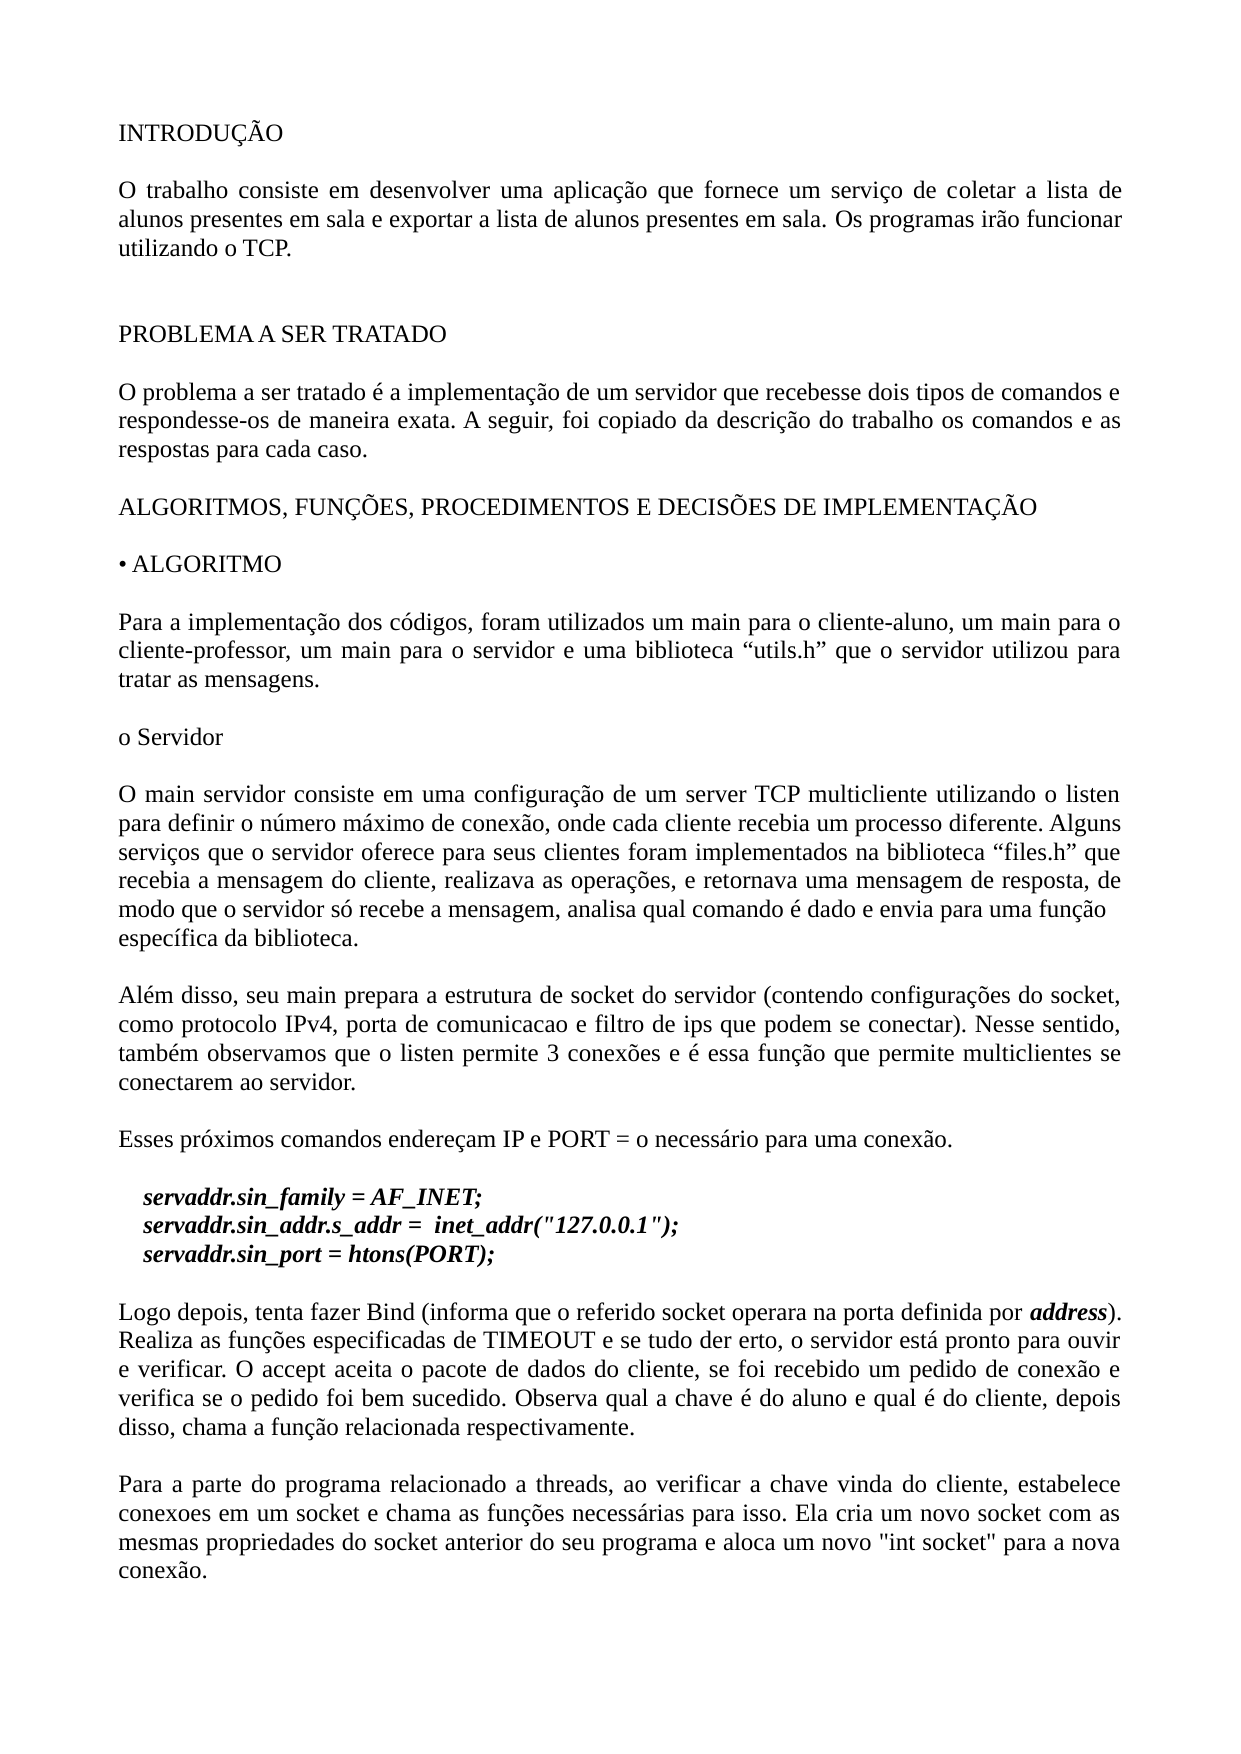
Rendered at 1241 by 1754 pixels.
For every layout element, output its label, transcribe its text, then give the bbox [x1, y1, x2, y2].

text servaddr.sin_addr.s_addr = inet_addr("127.0.0.1"); [118, 1211, 1122, 1239]
text Para a implementação dos códigos, foram utilizados um main para o cliente-aluno, um main para o cliente-professor, um main para o servidor e uma biblioteca “utils.h” que o servidor utilizou para tratar as mensagens. [118, 607, 1122, 693]
text O main servidor consiste em uma configuração de um server TCP multicliente utilizando o listen para definir o número máximo de conexão, onde cada cliente recebia um processo diferente. Alguns serviços que o servidor oferece para seus clientes foram implementados na biblioteca “files.h” que recebia a mensagem do cliente, realizava as operações, e retornava uma mensagem de resposta, de modo que o servidor só recebe a mensagem, analisa qual comando é dado e envia para uma função [118, 779, 1122, 923]
text • ALGORITMO [118, 549, 1122, 578]
text Para a parte do programa relacionado a threads, ao verificar a chave vinda do cliente, estabelece conexoes em um socket e chama as funções necessárias para isso. Ela cria um novo socket com as mesmas propriedades do socket anterior do seu programa e aloca um novo "int socket" para a nova conexão. [118, 1469, 1122, 1584]
text servaddr.sin_port = htons(PORT); [118, 1239, 1122, 1268]
text específica da biblioteca. [118, 923, 1122, 952]
text O problema a ser tratado é a implementação de um servidor que recebesse dois tipos de comandos e respondesse-os de maneira exata. A seguir, foi copiado da descrição do trabalho os comandos e as respostas para cada caso. [118, 377, 1122, 463]
text INTRODUÇÃO [118, 118, 1122, 147]
text PROBLEMA A SER TRATADO [118, 319, 1122, 348]
text servaddr.sin_family = AF_INET; [118, 1182, 1122, 1211]
text Logo depois, tenta fazer Bind (informa que o referido socket operara na porta definida por address). Realiza as funções especificadas de TIMEOUT e se tudo der erto, o servidor está pronto para ouvir e verificar. O accept aceita o pacote de dados do cliente, se foi recebido um pedido de conexão e verifica se o pedido foi bem sucedido. Observa qual a chave é do aluno e qual é do cliente, depois disso, chama a função relacionada respectivamente. [118, 1297, 1122, 1441]
text Além disso, seu main prepara a estrutura de socket do servidor (contendo configurações do socket, como protocolo IPv4, porta de comunicacao e filtro de ips que podem se conectar). Nesse sentido, também observamos que o listen permite 3 conexões e é essa função que permite multiclientes se conectarem ao servidor. [118, 981, 1122, 1096]
text ALGORITMOS, FUNÇÕES, PROCEDIMENTOS E DECISÕES DE IMPLEMENTAÇÃO [118, 492, 1122, 521]
text Esses próximos comandos endereçam IP e PORT = o necessário para uma conexão. [118, 1124, 1122, 1153]
text o Servidor [118, 722, 1122, 751]
text O trabalho consiste em desenvolver uma aplicação que fornece um serviço de coletar a lista de alunos presentes em sala e exportar a lista de alunos presentes em sala. Os programas irão funcionar utilizando o TCP. [118, 176, 1122, 262]
